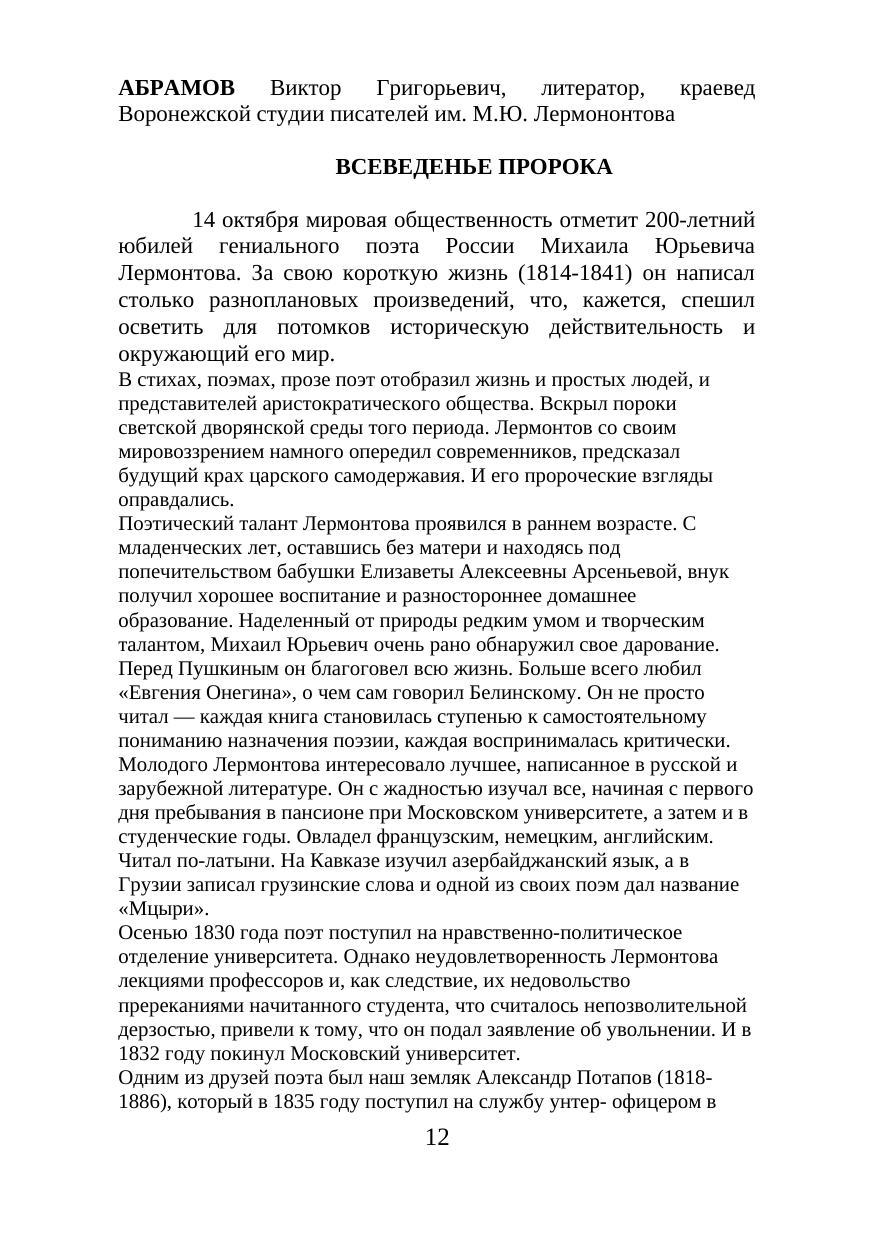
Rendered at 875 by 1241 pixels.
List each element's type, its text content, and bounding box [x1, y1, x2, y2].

text Перед Пушкиным он благоговел всю жизнь. Больше всего любил «Евгения Онегина», о чем сам говорил Белинскому. Он не просто читал — каждая книга становилась ступенью к самостоятельному пониманию назначения поэзии, каждая воспринималась критически. [118, 656, 756, 752]
text Поэтический талант Лермонтова проявился в раннем возрасте. С младенческих лет, оставшись без матери и находясь под попечительством бабушки Елизаветы Алексеевны Арсеньевой, внук получил хорошее воспитание и разностороннее домашнее образование. Наделенный от природы редким умом и творческим талантом, Михаил Юрьевич очень рано обнаружил свое дарование. [118, 511, 756, 656]
text АБРАМОВ Виктор Григорьевич, литератор, краевед Воронежской студии писателей им. М.Ю. Лермононтова [118, 74, 756, 127]
text В стихах, поэмах, прозе поэт отобразил жизнь и простых людей, и представителей аристократического общества. Вскрыл пороки светской дворянской среды того периода. Лермонтов со своим мировоззрением намного опередил современников, предсказал будущий крах царского самодержавия. И его пророческие взгляды оправдались. [118, 367, 756, 511]
text Одним из друзей поэта был наш земляк Александр Потапов (1818-1886), который в 1835 году поступил на службу унтер- офицером в [118, 1065, 756, 1113]
text Молодого Лермонтова интересовало лучшее, написанное в русской и зарубежной литературе. Он с жадностью изучал все, начиная с первого дня пребывания в пансионе при Московском университете, а затем и в студенческие годы. Овладел французским, немецким, английским. Читал по-латыни. На Кавказе изучил азербайджанский язык, а в Грузии записал грузинские слова и одной из своих поэм дал название «Мцыри». [118, 752, 756, 920]
text ВСЕВЕДЕНЬЕ ПРОРОКА [118, 153, 756, 179]
text Осенью 1830 года поэт поступил на нравственно-политическое отделение университета. Однако неудовлетворенность Лермонтова лекциями профессоров и, как следствие, их недовольство пререканиями начитанного студента, что считалось непозволительной дерзостью, привели к тому, что он подал заявление об увольнении. И в 1832 году покинул Московский университет. [118, 920, 756, 1065]
text 14 октября мировая общественность отметит 200-летний юбилей гениального поэта России Михаила Юрьевича Лермонтова. За свою короткую жизнь (1814-1841) он написал столько разноплановых произведений, что, кажется, спешил осветить для потомков историческую действительность и окружающий его мир. [118, 206, 756, 366]
